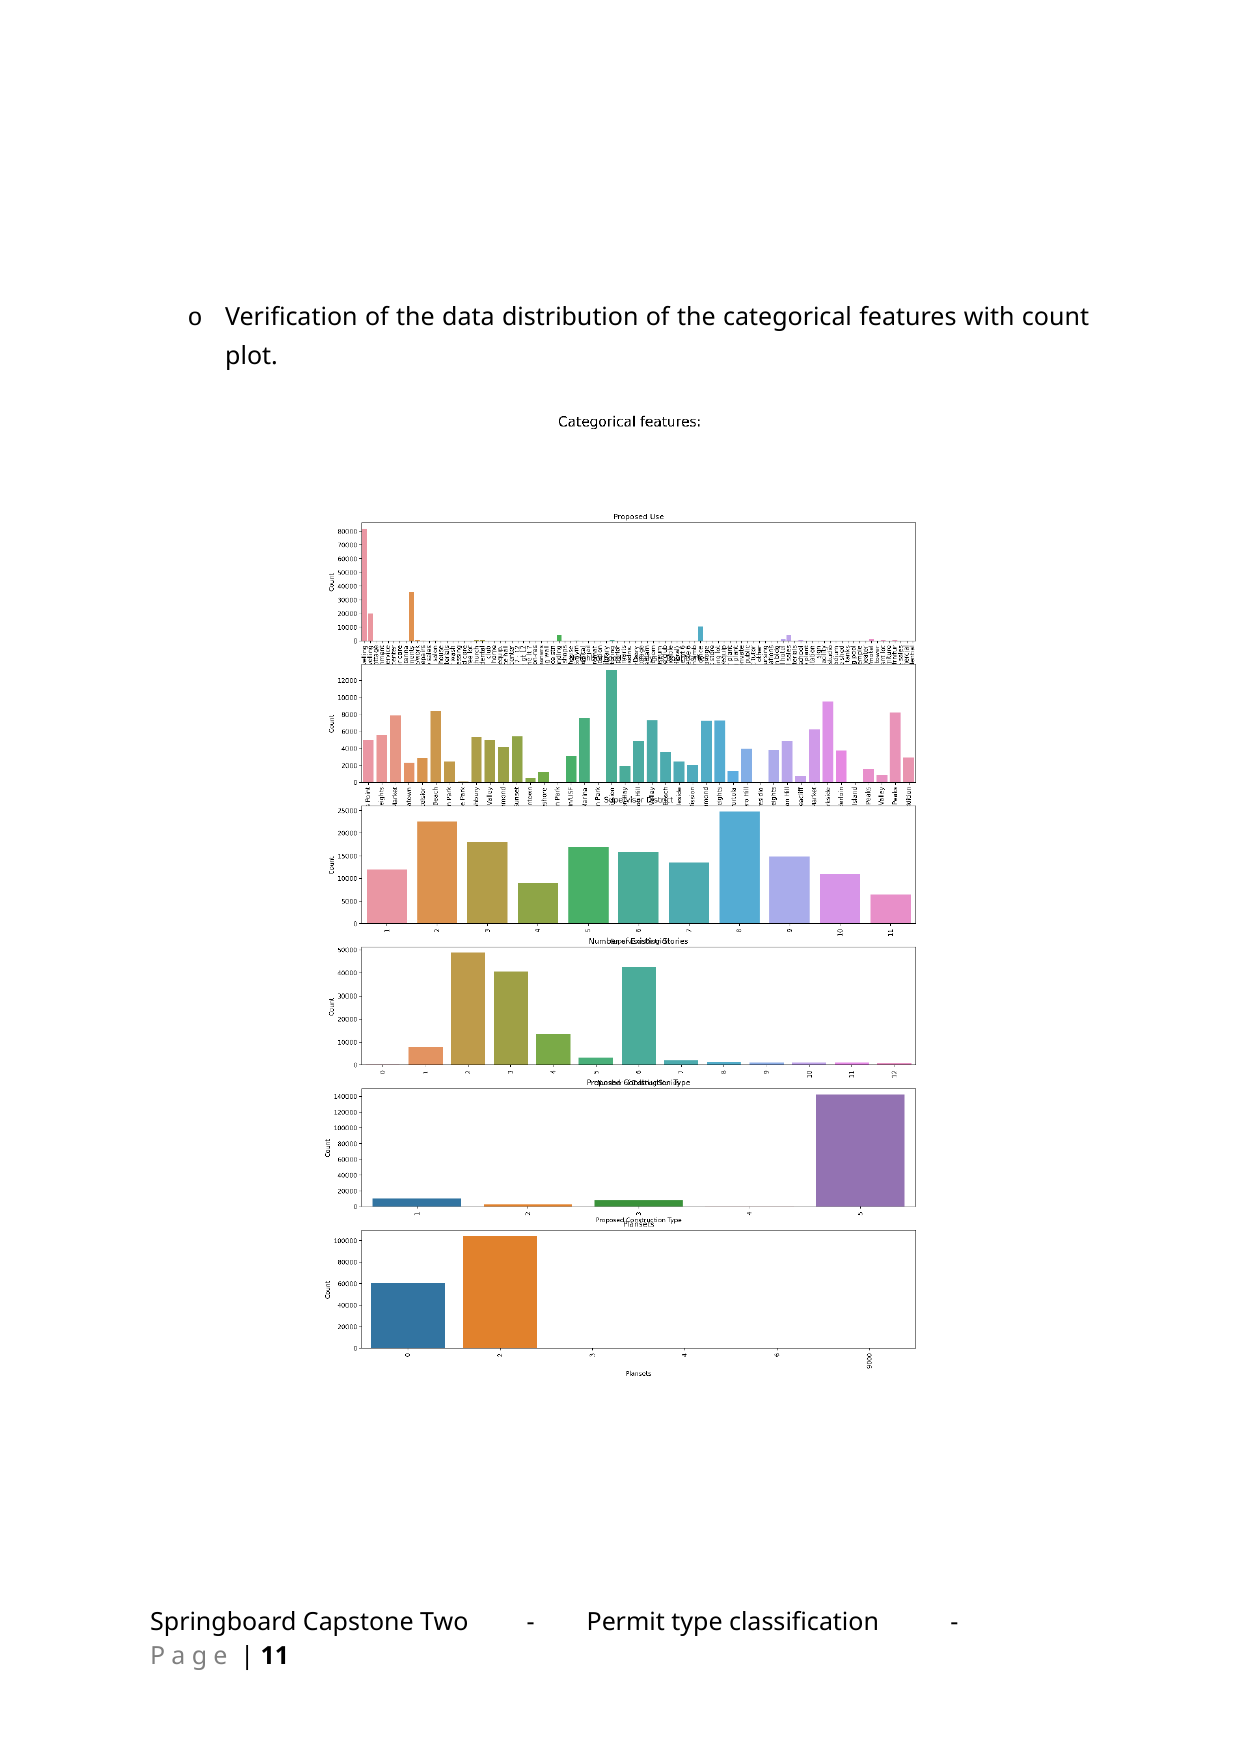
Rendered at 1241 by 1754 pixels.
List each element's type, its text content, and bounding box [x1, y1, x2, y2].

list Verification of the data distribution of the categorical features with count plot. [187, 298, 1090, 372]
